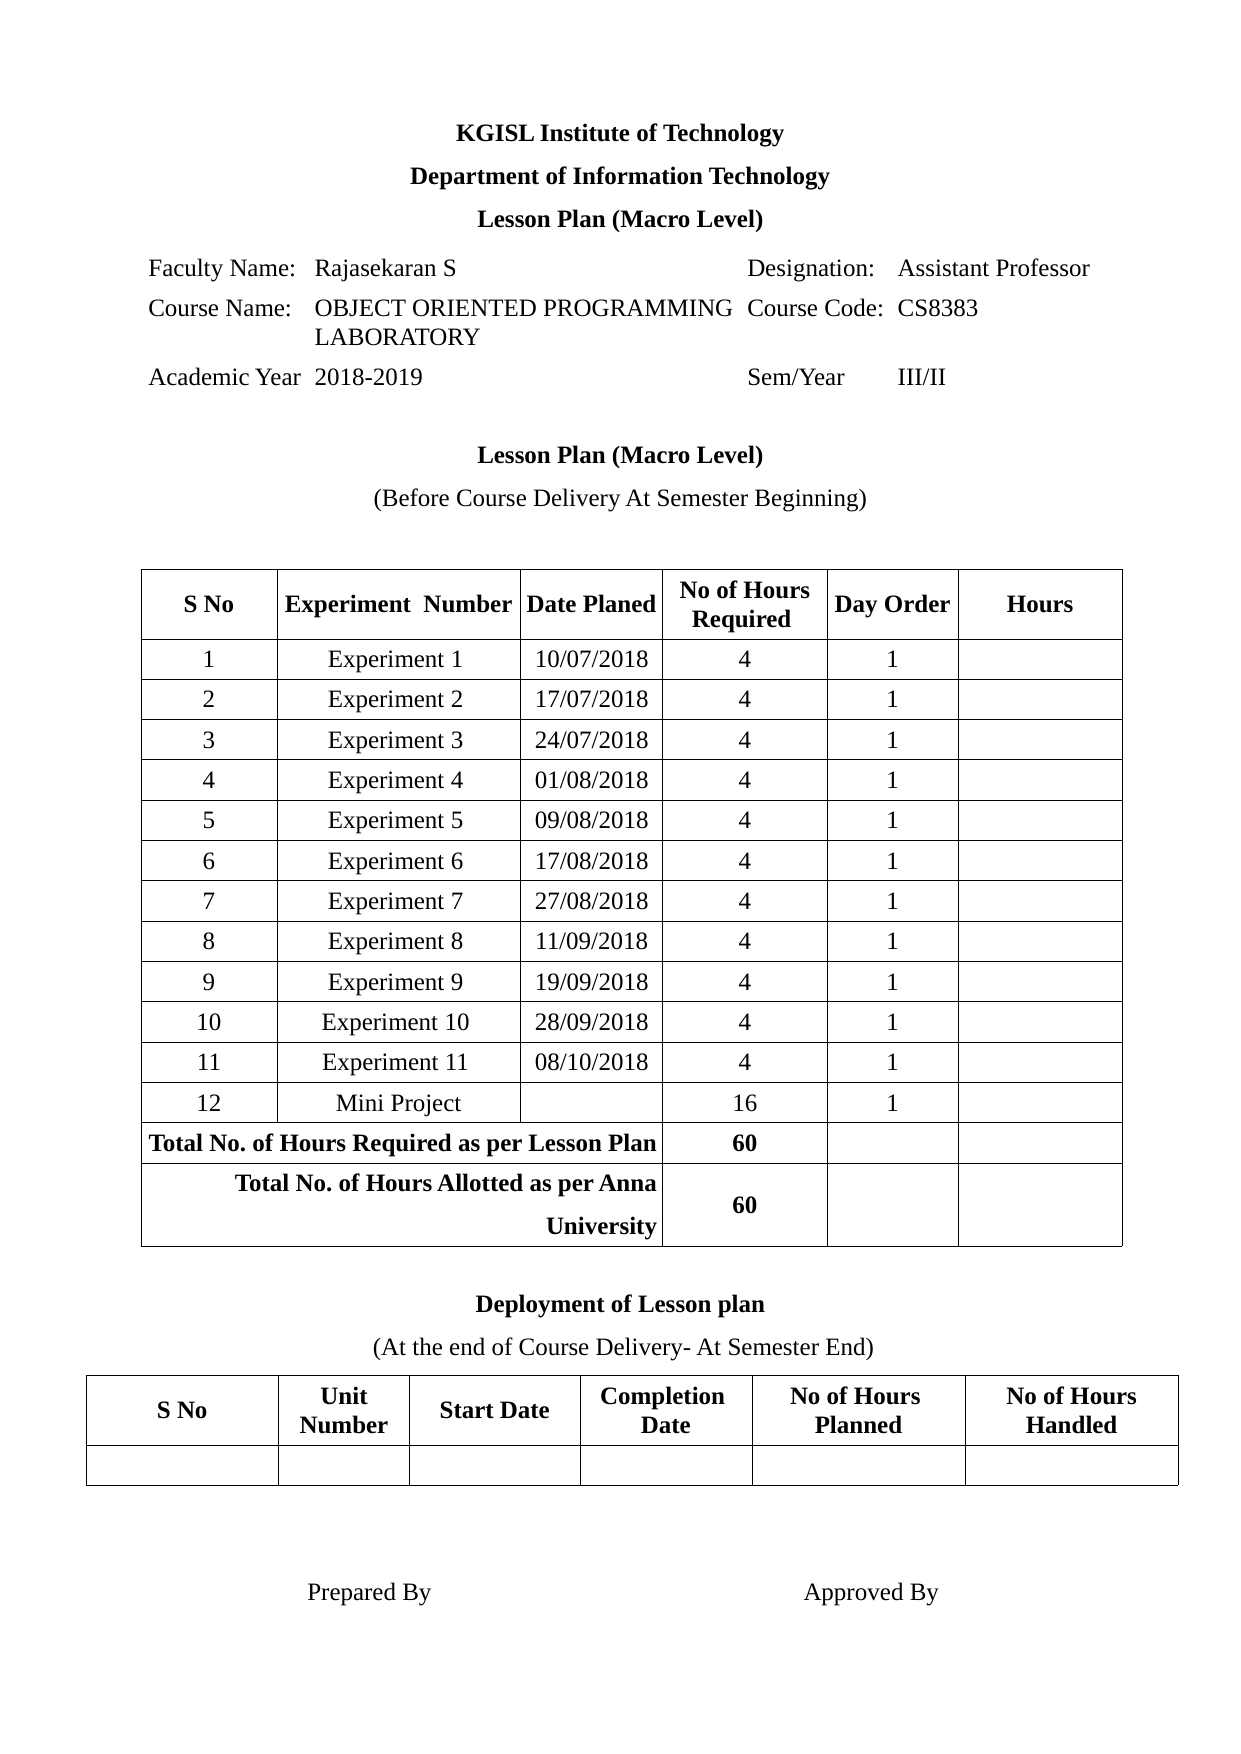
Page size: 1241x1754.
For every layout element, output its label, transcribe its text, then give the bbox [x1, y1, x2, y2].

table_cell III/II [892, 357, 1098, 397]
table_cell [828, 1164, 958, 1246]
table_cell Course Code: [741, 288, 892, 357]
table_cell [959, 1083, 1122, 1122]
table_cell 4 [663, 841, 827, 880]
table_cell [959, 1043, 1122, 1082]
table_cell Experiment 5 [278, 801, 520, 840]
table_cell [959, 680, 1122, 719]
table_cell 12 [142, 1083, 277, 1122]
table_cell 4 [663, 1002, 827, 1042]
table_header Designation: [741, 248, 892, 288]
table_cell 4 [142, 760, 277, 800]
table_cell 1 [828, 881, 958, 921]
table_cell 24/07/2018 [521, 720, 662, 759]
table_cell 8 [142, 922, 277, 961]
table_cell 10 [142, 1002, 277, 1042]
table_cell 2 [142, 680, 277, 719]
table_header Start Date [410, 1376, 580, 1444]
table_cell 9 [142, 962, 277, 1001]
table_cell [959, 922, 1122, 961]
table_cell [410, 1446, 580, 1485]
table_header Assistant Professor [892, 248, 1098, 288]
text Lesson Plan (Macro Level) [118, 440, 1122, 469]
table_cell [959, 801, 1122, 840]
table_cell [959, 841, 1122, 880]
table_cell 28/09/2018 [521, 1002, 662, 1042]
text Deployment of Lesson plan [118, 1289, 1122, 1318]
table_cell [581, 1446, 752, 1485]
text Department of Information Technology [118, 161, 1122, 190]
table_header No of Hours Required [663, 570, 827, 638]
table_cell 11 [142, 1043, 277, 1082]
table_cell 1 [828, 1043, 958, 1082]
table_header Prepared By [118, 1571, 620, 1611]
table_cell 1 [142, 640, 277, 679]
table_cell [959, 760, 1122, 800]
table_header Day Order [828, 570, 958, 638]
text KGISL Institute of Technology [118, 118, 1122, 147]
table_cell Experiment 2 [278, 680, 520, 719]
table_cell Total No. of Hours Required as per Lesson Plan [142, 1123, 662, 1162]
table_cell [828, 1123, 958, 1162]
table_cell 3 [142, 720, 277, 759]
table_cell [959, 720, 1122, 759]
table_cell 4 [663, 801, 827, 840]
table_cell [959, 1164, 1122, 1246]
table_cell 4 [663, 881, 827, 921]
table_cell Experiment 3 [278, 720, 520, 759]
table_cell 1 [828, 760, 958, 800]
table_cell 11/09/2018 [521, 922, 662, 961]
table_header Experiment Number [278, 570, 520, 638]
table_cell Experiment 7 [278, 881, 520, 921]
table_cell 19/09/2018 [521, 962, 662, 1001]
table_cell [959, 962, 1122, 1001]
table_header Completion Date [581, 1376, 752, 1444]
table_cell [959, 640, 1122, 679]
table_cell 4 [663, 962, 827, 1001]
table_cell 2018-2019 [309, 357, 741, 397]
table_cell 1 [828, 841, 958, 880]
table_header No of Hours Handled [966, 1376, 1178, 1444]
table_header Date Planed [521, 570, 662, 638]
table_cell 1 [828, 962, 958, 1001]
table_cell 27/08/2018 [521, 881, 662, 921]
table_cell [87, 1446, 278, 1485]
table_cell Experiment 1 [278, 640, 520, 679]
table_cell 60 [663, 1123, 827, 1162]
table_cell 7 [142, 881, 277, 921]
table_cell [959, 881, 1122, 921]
table_header Rajasekaran S [309, 248, 741, 288]
table_cell 1 [828, 640, 958, 679]
table_cell Experiment 11 [278, 1043, 520, 1082]
text (At the end of Course Delivery- At Semester End) [118, 1332, 1122, 1361]
table_cell Experiment 6 [278, 841, 520, 880]
table_cell 17/07/2018 [521, 680, 662, 719]
table_cell OBJECT ORIENTED PROGRAMMING LABORATORY [309, 288, 741, 357]
table_cell 16 [663, 1083, 827, 1122]
table_header No of Hours Planned [753, 1376, 965, 1444]
table_cell Course Name: [142, 288, 309, 357]
table_cell 60 [663, 1164, 827, 1246]
table_cell 1 [828, 1002, 958, 1042]
table_cell Academic Year [142, 357, 309, 397]
table_cell 08/10/2018 [521, 1043, 662, 1082]
table_cell 4 [663, 720, 827, 759]
table_cell [959, 1123, 1122, 1162]
table_cell 4 [663, 1043, 827, 1082]
table_cell 4 [663, 640, 827, 679]
table_cell 4 [663, 680, 827, 719]
table_cell 17/08/2018 [521, 841, 662, 880]
table_cell 1 [828, 922, 958, 961]
text (Before Course Delivery At Semester Beginning) [118, 483, 1122, 512]
table_cell [753, 1446, 965, 1485]
table_header Faculty Name: [142, 248, 309, 288]
table_cell Mini Project [278, 1083, 520, 1122]
table_cell [966, 1446, 1178, 1485]
table_header S No [142, 570, 277, 638]
table_cell 1 [828, 1083, 958, 1122]
table_cell 1 [828, 801, 958, 840]
table_cell [959, 1002, 1122, 1042]
table_cell Experiment 4 [278, 760, 520, 800]
table_header Hours [959, 570, 1122, 638]
table_cell [279, 1446, 409, 1485]
table_cell Experiment 8 [278, 922, 520, 961]
table_header Approved By [620, 1571, 1122, 1611]
table_cell Experiment 10 [278, 1002, 520, 1042]
table_header S No [87, 1376, 278, 1444]
text Lesson Plan (Macro Level) [118, 204, 1122, 233]
table_cell 4 [663, 760, 827, 800]
table_cell Sem/Year [741, 357, 892, 397]
table_header Unit Number [279, 1376, 409, 1444]
table_cell [521, 1083, 662, 1122]
table_cell 1 [828, 720, 958, 759]
table_cell Total No. of Hours Allotted as per Anna University [142, 1164, 662, 1246]
table_cell 09/08/2018 [521, 801, 662, 840]
table_cell 1 [828, 680, 958, 719]
table_cell 10/07/2018 [521, 640, 662, 679]
table_cell 4 [663, 922, 827, 961]
table_cell CS8383 [892, 288, 1098, 357]
table_cell 6 [142, 841, 277, 880]
table_cell Experiment 9 [278, 962, 520, 1001]
table_cell 01/08/2018 [521, 760, 662, 800]
table_cell 5 [142, 801, 277, 840]
